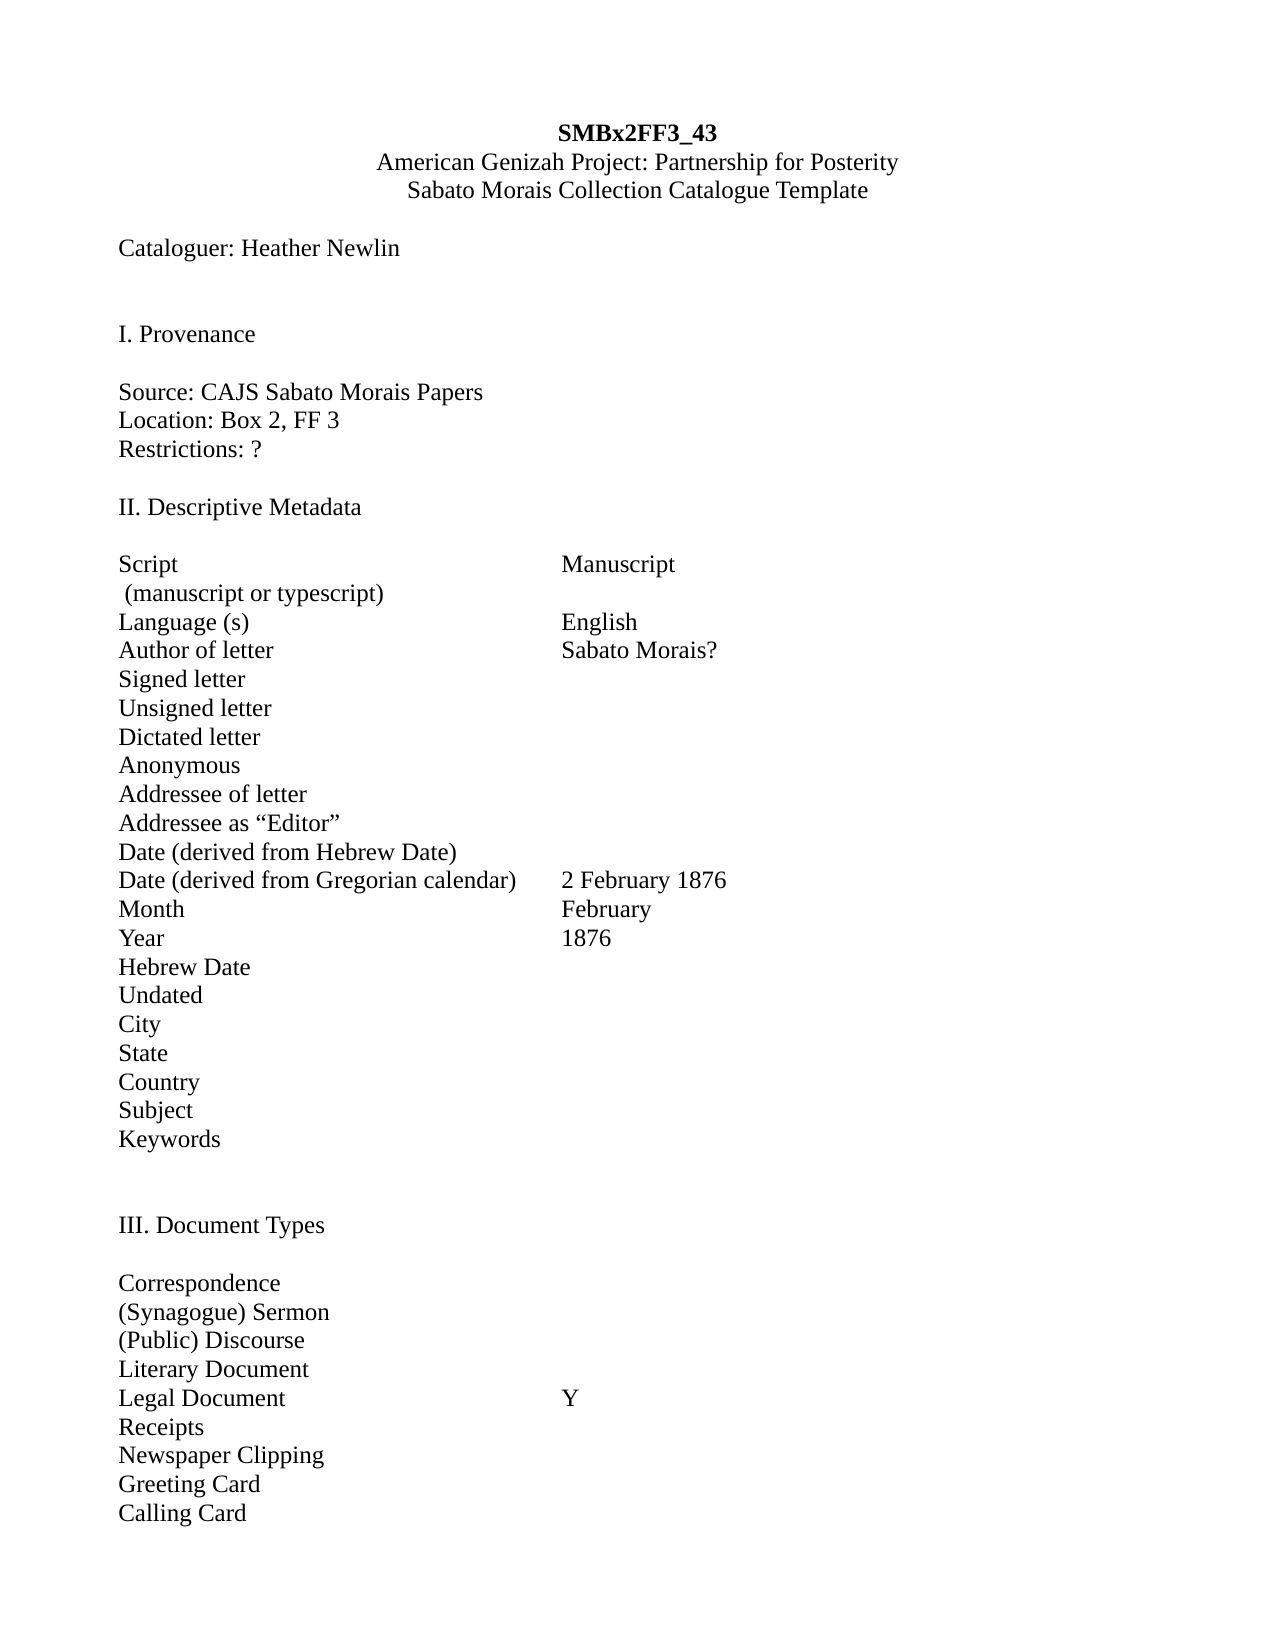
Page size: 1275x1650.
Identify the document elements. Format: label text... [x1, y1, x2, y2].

text Unsigned letter [118, 693, 1157, 722]
text State [118, 1038, 1157, 1067]
text Source: CAJS Sabato Morais Papers [118, 377, 1157, 406]
text Calling Card [118, 1498, 1157, 1527]
text Date (derived from Gregorian calendar) 2 February 1876 [118, 866, 1157, 894]
text Literary Document [118, 1354, 1157, 1383]
text Anonymous [118, 751, 1157, 779]
text Newspaper Clipping [118, 1441, 1157, 1469]
text III. Document Types [118, 1211, 1157, 1239]
text II. Descriptive Metadata [118, 492, 1157, 521]
text (Public) Discourse [118, 1326, 1157, 1354]
text Country [118, 1067, 1157, 1096]
text Script Manuscript [118, 549, 1157, 578]
text Correspondence [118, 1268, 1157, 1297]
text Language (s) English [118, 607, 1157, 636]
text SMBx2FF3_43 [118, 118, 1157, 147]
text City [118, 1009, 1157, 1038]
text Month February [118, 894, 1157, 923]
text Hebrew Date [118, 952, 1157, 981]
text Undated [118, 981, 1157, 1009]
text Greeting Card [118, 1469, 1157, 1498]
text Cataloguer: Heather Newlin [118, 233, 1157, 262]
text (Synagogue) Sermon [118, 1297, 1157, 1326]
text I. Provenance [118, 319, 1157, 348]
text Restrictions: ? [118, 434, 1157, 463]
text Date (derived from Hebrew Date) [118, 837, 1157, 866]
text (manuscript or typescript) [118, 578, 1157, 607]
text American Genizah Project: Partnership for Posterity [118, 147, 1157, 176]
text Signed letter [118, 664, 1157, 693]
text Year 1876 [118, 923, 1157, 952]
text Location: Box 2, FF 3 [118, 406, 1157, 434]
text Receipts [118, 1412, 1157, 1441]
text Addressee of letter [118, 779, 1157, 808]
text Dictated letter [118, 722, 1157, 751]
text Sabato Morais Collection Catalogue Template [118, 176, 1157, 204]
text Subject [118, 1096, 1157, 1124]
text Author of letter Sabato Morais? [118, 636, 1157, 664]
text Addressee as “Editor” [118, 808, 1157, 837]
text Legal Document Y [118, 1383, 1157, 1412]
text Keywords [118, 1124, 1157, 1153]
